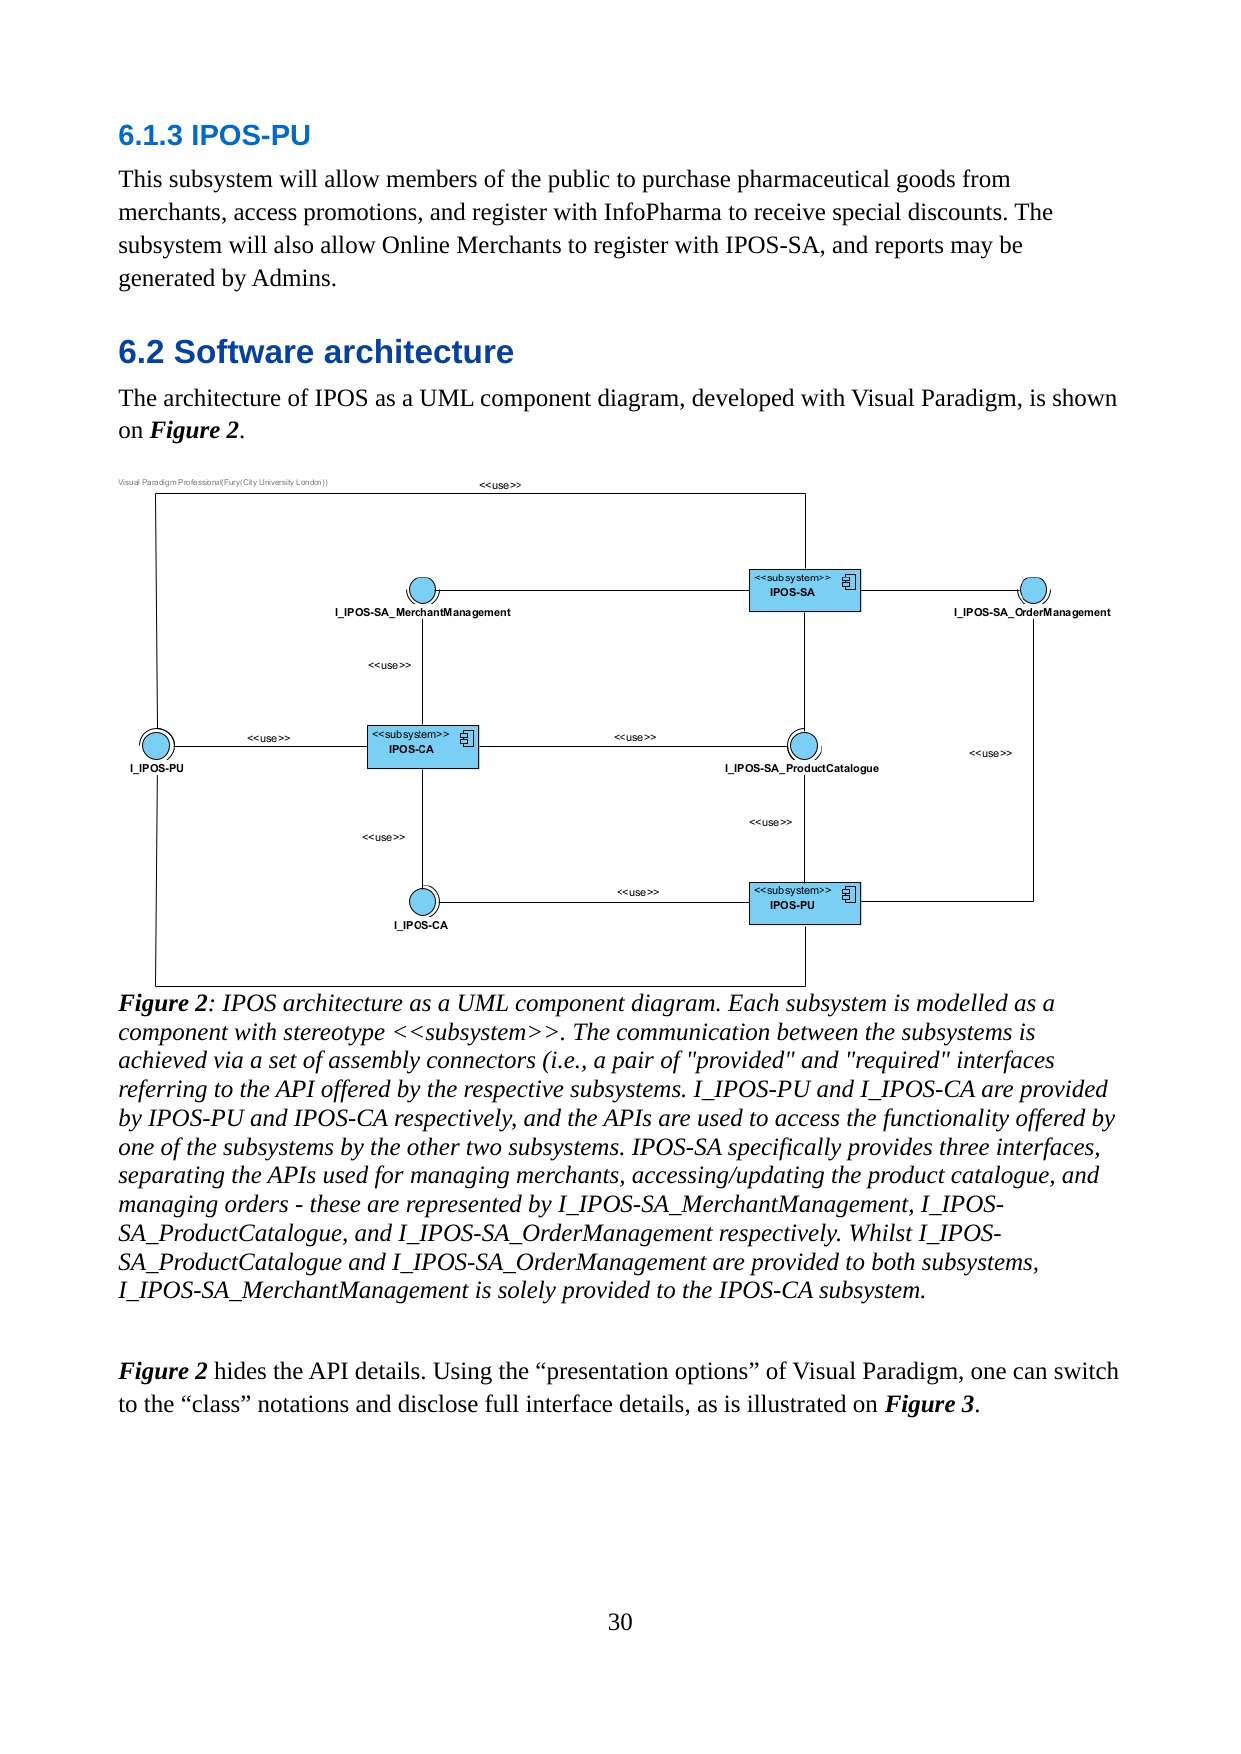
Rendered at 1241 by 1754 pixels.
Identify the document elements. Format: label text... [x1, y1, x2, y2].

text Figure 2: IPOS architecture as a UML component diagram. Each subsystem is modelled as a component with stereotype <<subsystem>>. The communication between the subsystems is achieved via a set of assembly connectors (i.e., a pair of "provided" and "required" interfaces referring to the API offered by the respective subsystems. I_IPOS-PU and I_IPOS-CA are provided by IPOS-PU and IPOS-CA respectively, and the APIs are used to access the functionality offered by one of the subsystems by the other two subsystems. IPOS-SA specifically provides three interfaces, separating the APIs used for managing merchants, accessing/updating the product catalogue, and managing orders - these are represented by I_IPOS-SA_MerchantManagement, I_IPOS-SA_ProductCatalogue, and I_IPOS-SA_OrderManagement respectively. Whilst I_IPOS-SA_ProductCatalogue and I_IPOS-SA_OrderManagement are provided to both subsystems, I_IPOS-SA_MerchantManagement is solely provided to the IPOS-CA subsystem. [118, 988, 1122, 1304]
text Figure 2 hides the API details. Using the “presentation options” of Visual Paradigm, one can switch to the “class” notations and disclose full interface details, as is illustrated on Figure 3. [118, 1356, 1122, 1418]
text The architecture of IPOS as a UML component diagram, developed with Visual Paradigm, is shown on Figure 2. [118, 383, 1122, 444]
subtitle IPOS-PU [118, 118, 1122, 152]
picture [118, 475, 1123, 988]
text This subsystem will allow members of the public to purchase pharmaceutical goods from merchants, access promotions, and register with InfoPharma to receive special discounts. The subsystem will also allow Online Merchants to register with IPOS-SA, and reports may be generated by Admins. [118, 164, 1122, 292]
subtitle Software architecture [118, 332, 1122, 370]
